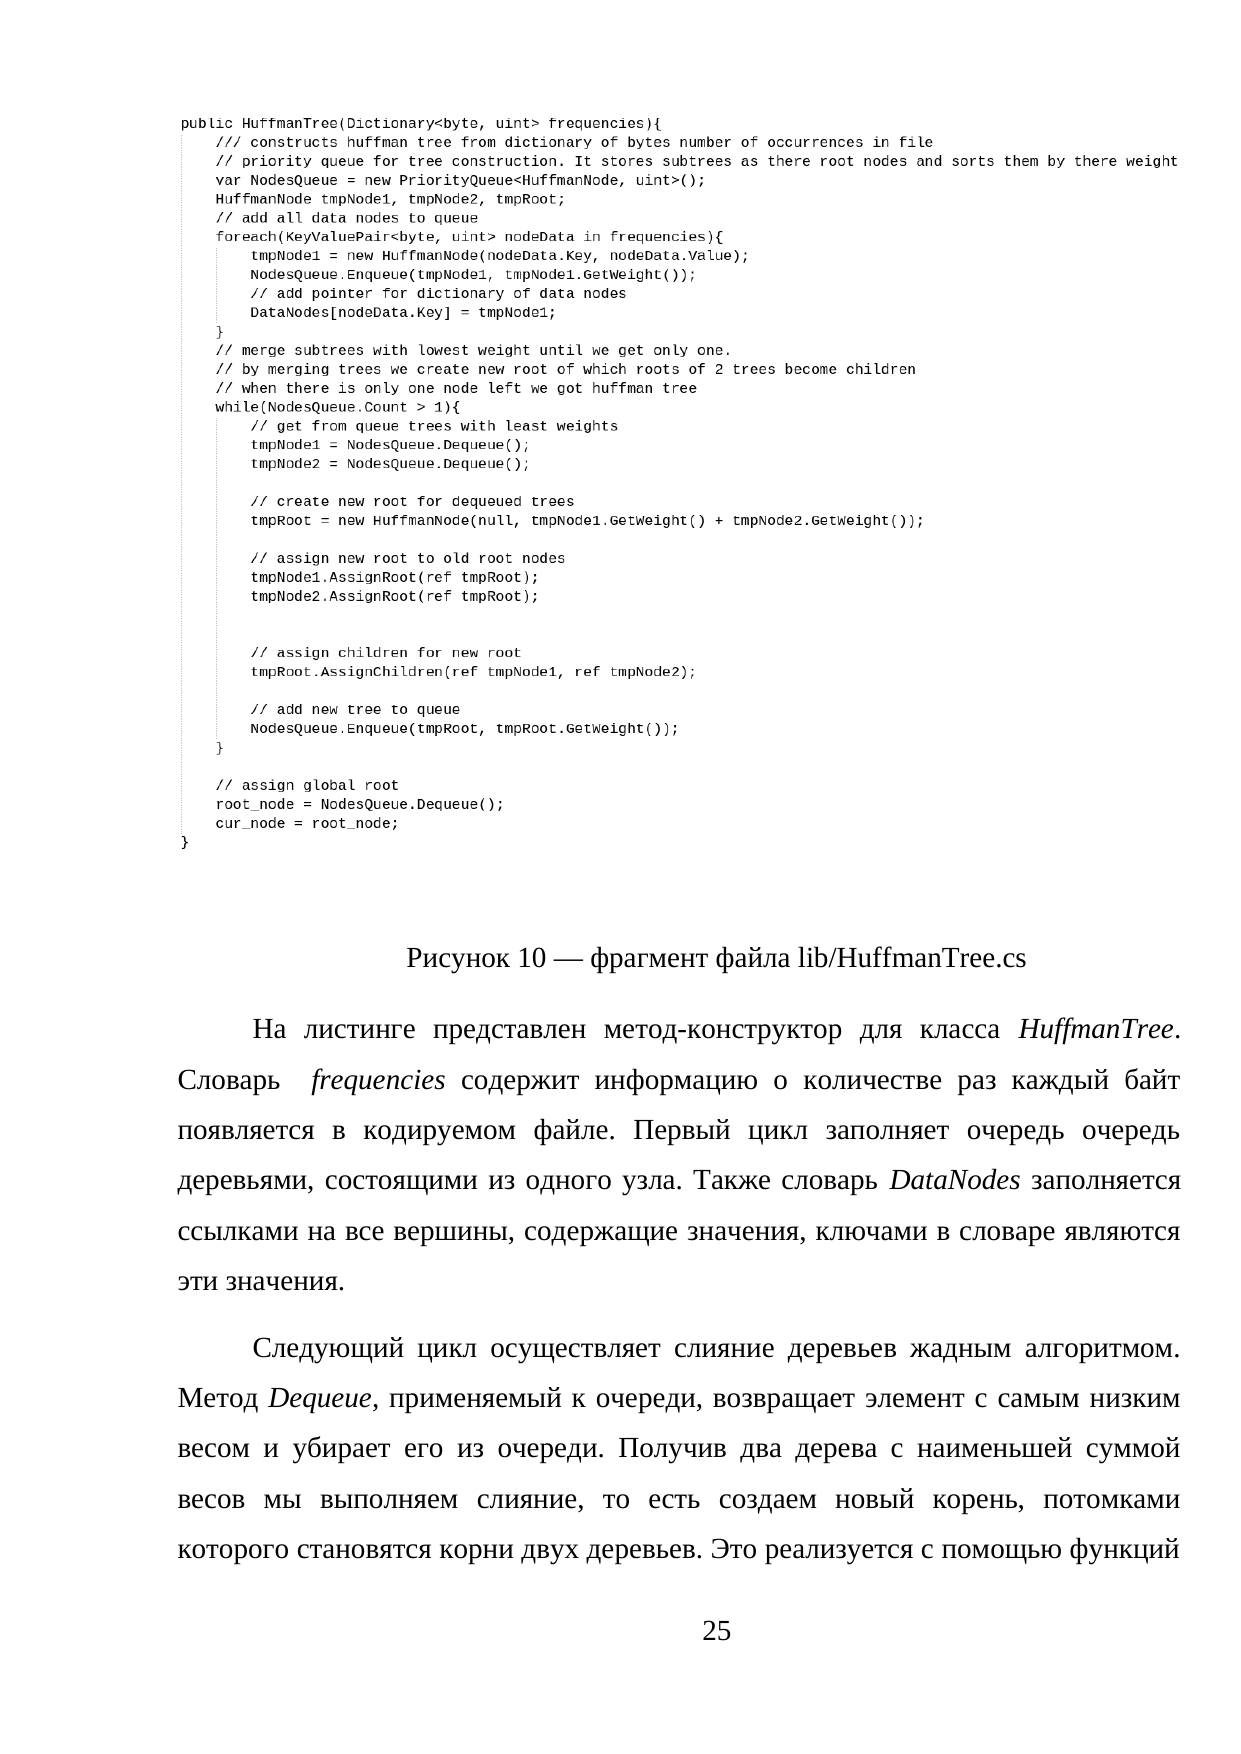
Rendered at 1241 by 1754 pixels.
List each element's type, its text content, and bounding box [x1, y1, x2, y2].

text Следующий цикл осуществляет слияние деревьев жадным алгоритмом. Метод Dequeue, применяемый к очереди, возвращает элемент с самым низким весом и убирает его из очереди. Получив два дерева с наименьшей суммой весов мы выполняем слияние, то есть создаем новый корень, потомками которого становятся корни двух деревьев. Это реализуется с помощью функций [177, 1330, 1181, 1565]
text На листинге представлен метод-конструктор для класса HuffmanTree. Словарь frequencies содержит информацию о количестве раз каждый байт появляется в кодируемом файле. Первый цикл заполняет очередь очередь деревьями, состоящими из одного узла. Также словарь DataNodes заполняется ссылками на все вершины, содержащие значения, ключами в словаре являются эти значения. [177, 1011, 1181, 1297]
picture [177, 118, 1182, 853]
subtitle Рисунок 10 — фрагмент файла lib/HuffmanTree.cs [177, 940, 1181, 974]
